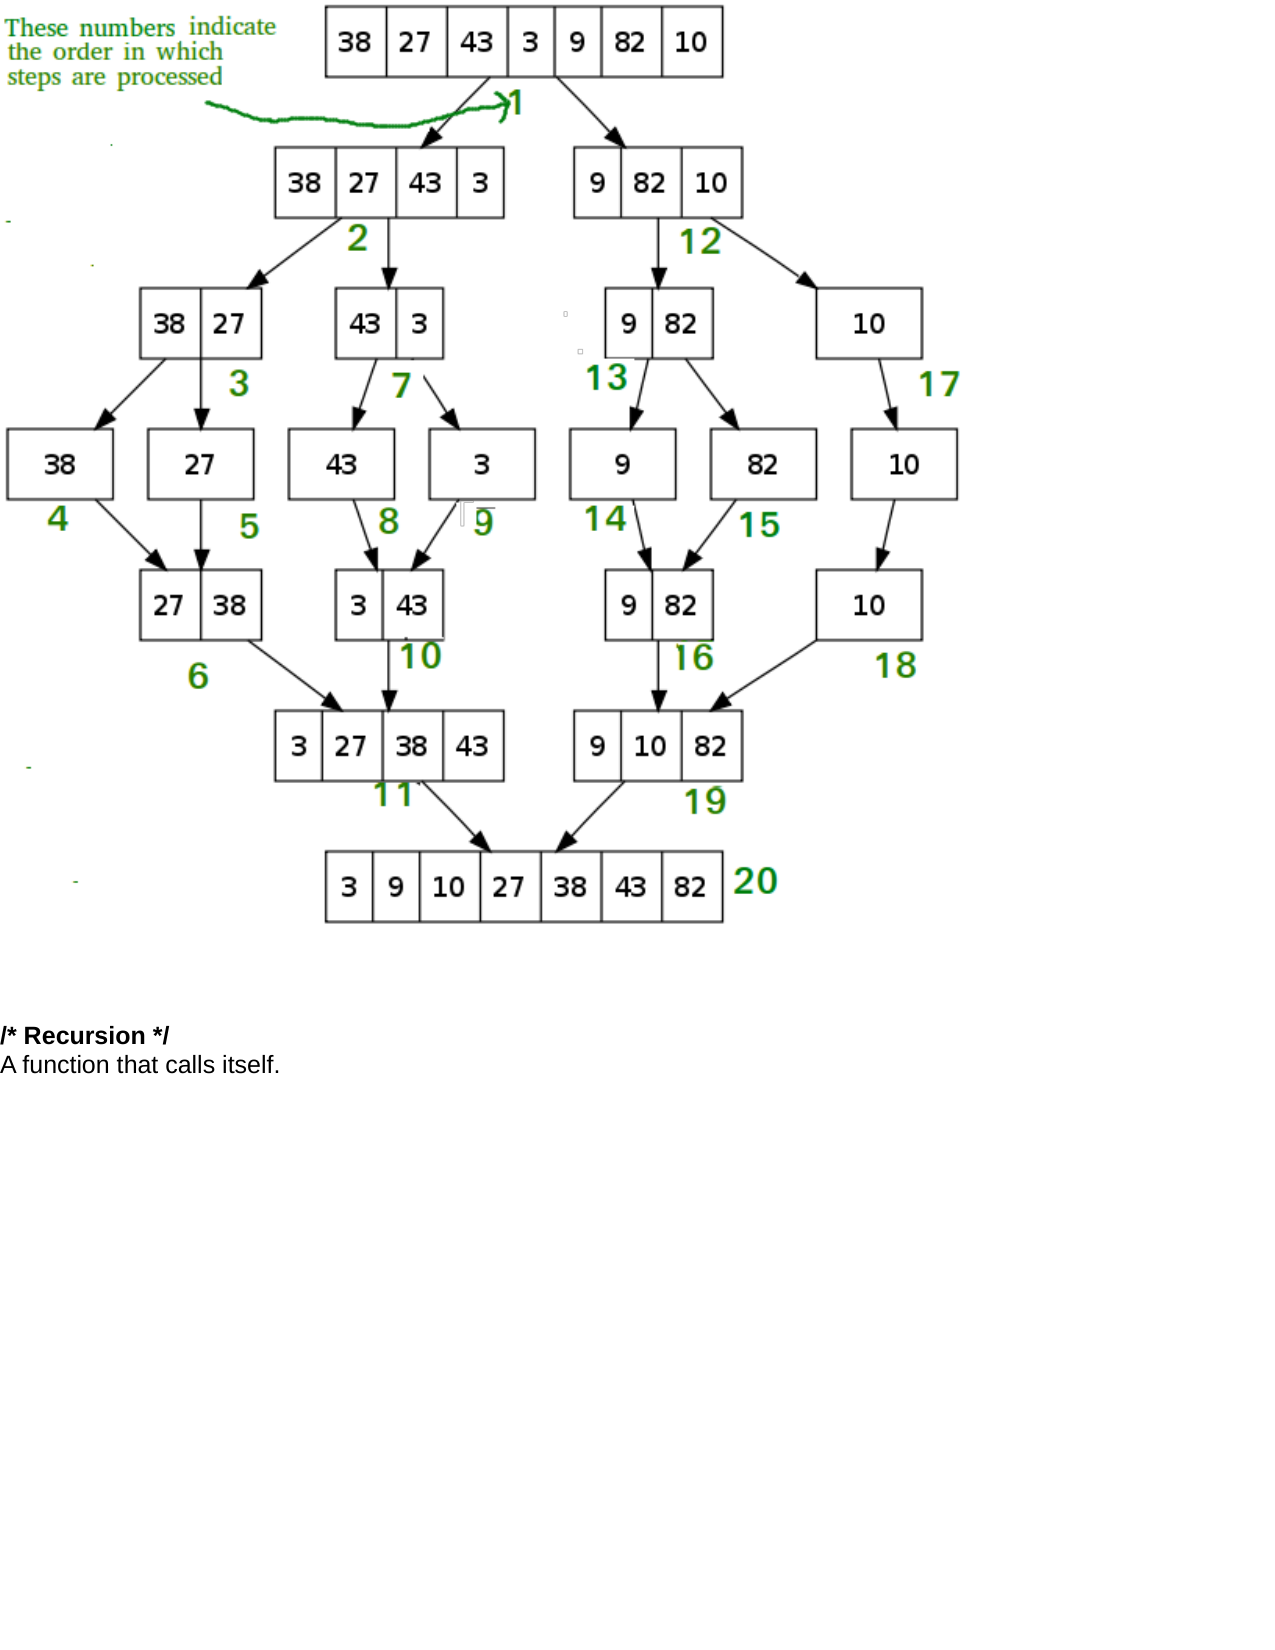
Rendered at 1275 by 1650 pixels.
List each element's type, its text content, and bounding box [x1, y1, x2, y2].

text A function that calls itself. [0, 1050, 1275, 1079]
picture [0, 0, 966, 930]
text /* Recursion */ [0, 1021, 1275, 1050]
